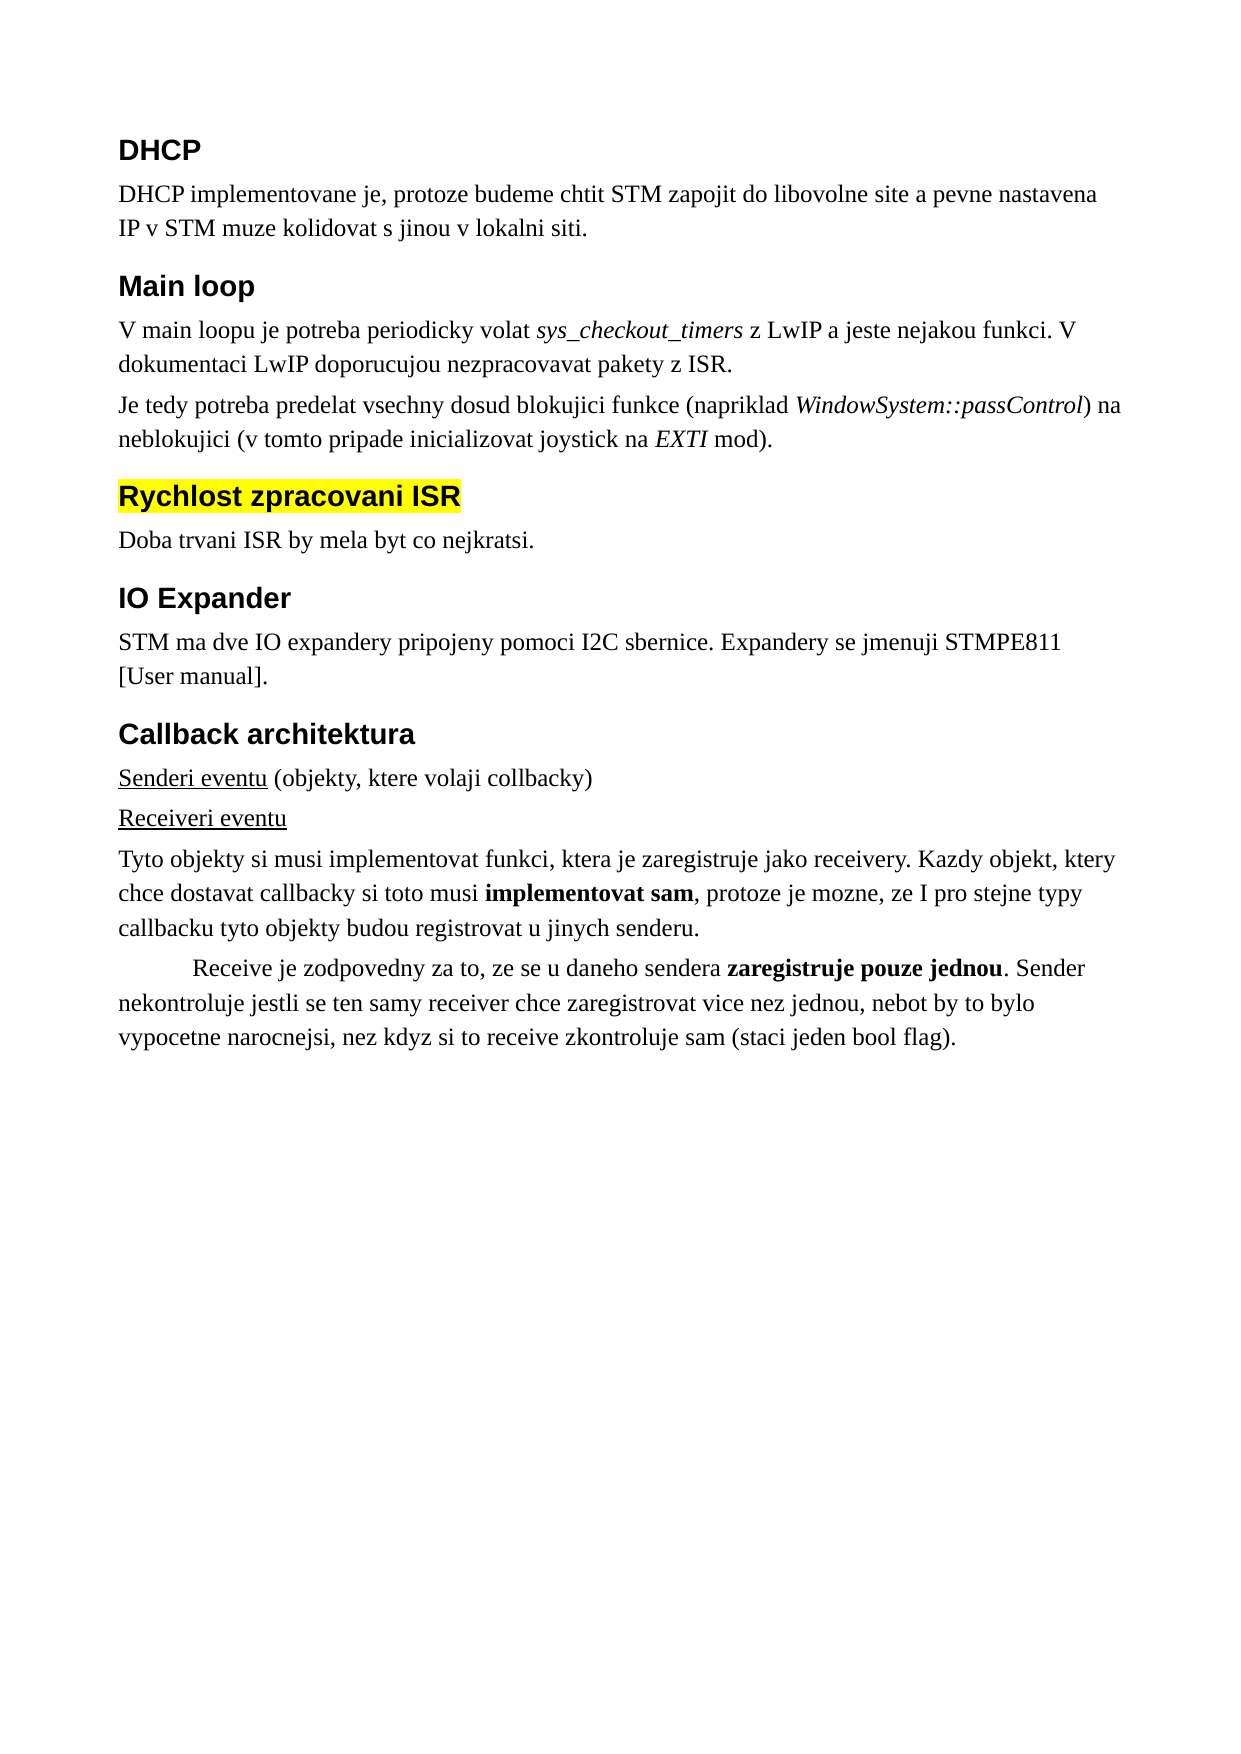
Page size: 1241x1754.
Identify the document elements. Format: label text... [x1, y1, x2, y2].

text V main loopu je potreba periodicky volat sys_checkout_timers z LwIP a jeste nejakou funkci. V dokumentaci LwIP doporucujou nezpracovavat pakety z ISR. [118, 315, 1122, 378]
text Doba trvani ISR by mela byt co nejkratsi. [118, 526, 1122, 554]
subtitle IO Expander [118, 581, 1122, 614]
subtitle Rychlost zpracovani ISR [118, 479, 1122, 513]
text Receive je zodpovedny za to, ze se u daneho sendera zaregistruje pouze jednou. Sender nekontroluje jestli se ten samy receiver chce zaregistrovat vice nez jednou, nebot by to bylo vypocetne narocnejsi, nez kdyz si to receive zkontroluje sam (staci jeden bool flag). [118, 953, 1122, 1051]
text DHCP implementovane je, protoze budeme chtit STM zapojit do libovolne site a pevne nastavena IP v STM muze kolidovat s jinou v lokalni siti. [118, 179, 1122, 242]
text Tyto objekty si musi implementovat funkci, ktera je zaregistruje jako receivery. Kazdy objekt, ktery chce dostavat callbacky si toto musi implementovat sam, protoze je mozne, ze I pro stejne typy callbacku tyto objekty budou registrovat u jinych senderu. [118, 844, 1122, 942]
subtitle Callback architektura [118, 717, 1122, 750]
text STM ma dve IO expandery pripojeny pomoci I2C sbernice. Expandery se jmenuji STMPE811 [User manual]. [118, 627, 1122, 690]
text Je tedy potreba predelat vsechny dosud blokujici funkce (napriklad WindowSystem::passControl) na neblokujici (v tomto pripade inicializovat joystick na EXTI mod). [118, 390, 1122, 453]
subtitle Main loop [118, 268, 1122, 302]
text Receiveri eventu [118, 803, 1122, 832]
text Senderi eventu (objekty, ktere volaji collbacky) [118, 763, 1122, 792]
subtitle DHCP [118, 133, 1122, 166]
